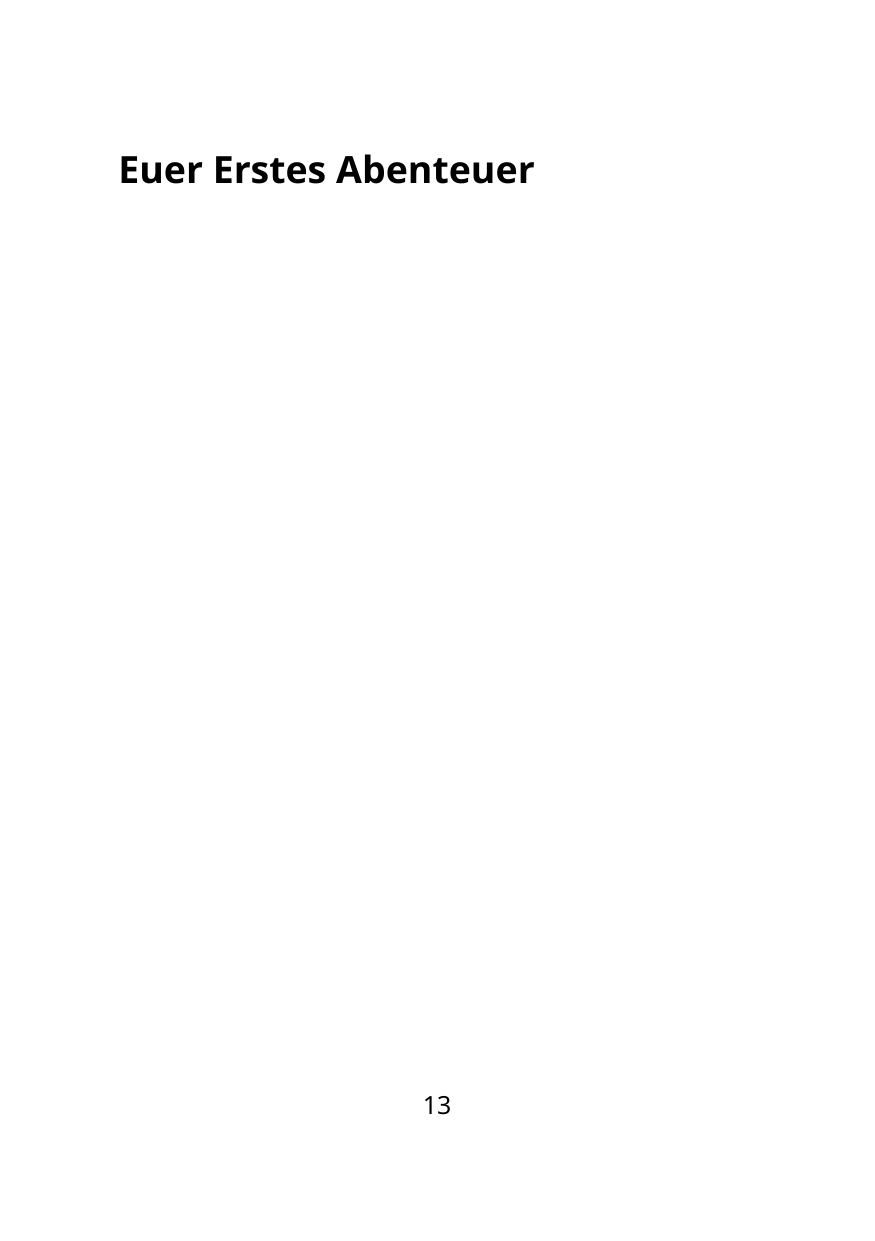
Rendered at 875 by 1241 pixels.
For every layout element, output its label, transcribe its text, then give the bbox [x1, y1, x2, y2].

subtitle Euer Erstes Abenteuer [118, 143, 756, 194]
